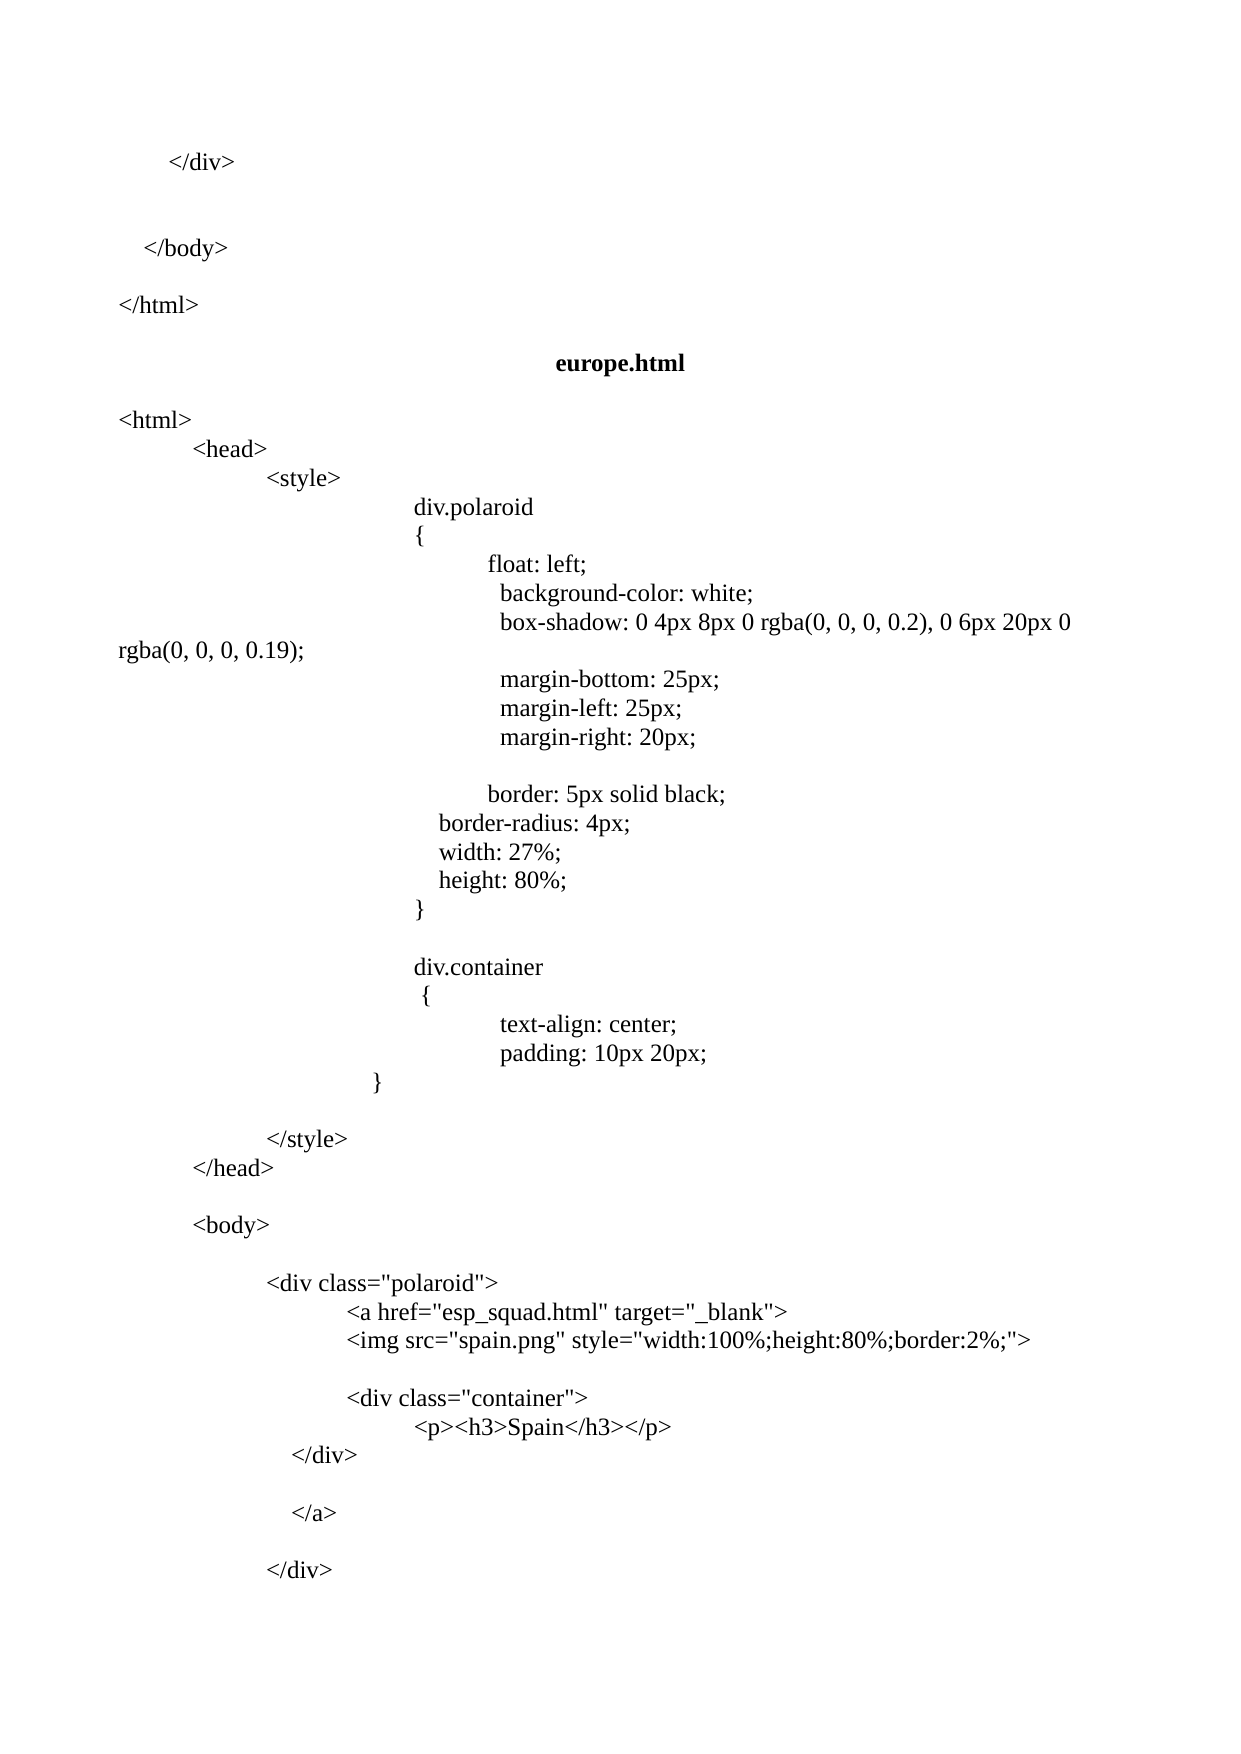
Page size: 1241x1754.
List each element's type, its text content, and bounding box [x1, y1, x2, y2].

text <html> [118, 406, 1122, 434]
text <p><h3>Spain</h3></p> [118, 1412, 1122, 1441]
text </div> [118, 147, 1122, 176]
text width: 27%; [118, 837, 1122, 866]
text </body> [118, 233, 1122, 262]
text <body> [118, 1211, 1122, 1239]
text <head> [118, 434, 1122, 463]
text box-shadow: 0 4px 8px 0 rgba(0, 0, 0, 0.2), 0 6px 20px 0 rgba(0, 0, 0, 0.19); [118, 607, 1122, 664]
text <div class="polaroid"> [118, 1268, 1122, 1297]
text </head> [118, 1153, 1122, 1182]
text text-align: center; [118, 1009, 1122, 1038]
text padding: 10px 20px; [118, 1038, 1122, 1067]
text } [118, 894, 1122, 923]
text margin-right: 20px; [118, 722, 1122, 751]
text <img src="spain.png" style="width:100%;height:80%;border:2%;"> [118, 1326, 1122, 1354]
text </html> [118, 291, 1122, 319]
text div.polaroid [118, 492, 1122, 521]
text <a href="esp_squad.html" target="_blank"> [118, 1297, 1122, 1326]
text </div> [118, 1441, 1122, 1469]
text div.container [118, 952, 1122, 981]
text background-color: white; [118, 578, 1122, 607]
text margin-left: 25px; [118, 693, 1122, 722]
text <div class="container"> [118, 1383, 1122, 1412]
text float: left; [118, 549, 1122, 578]
text </style> [118, 1124, 1122, 1153]
text </a> [118, 1498, 1122, 1527]
text </div> [118, 1556, 1122, 1584]
text border: 5px solid black; [118, 779, 1122, 808]
text margin-bottom: 25px; [118, 664, 1122, 693]
text { [118, 521, 1122, 549]
text europe.html [118, 348, 1122, 377]
text border-radius: 4px; [118, 808, 1122, 837]
text height: 80%; [118, 866, 1122, 894]
text <style> [118, 463, 1122, 492]
text { [118, 981, 1122, 1009]
text } [118, 1067, 1122, 1096]
